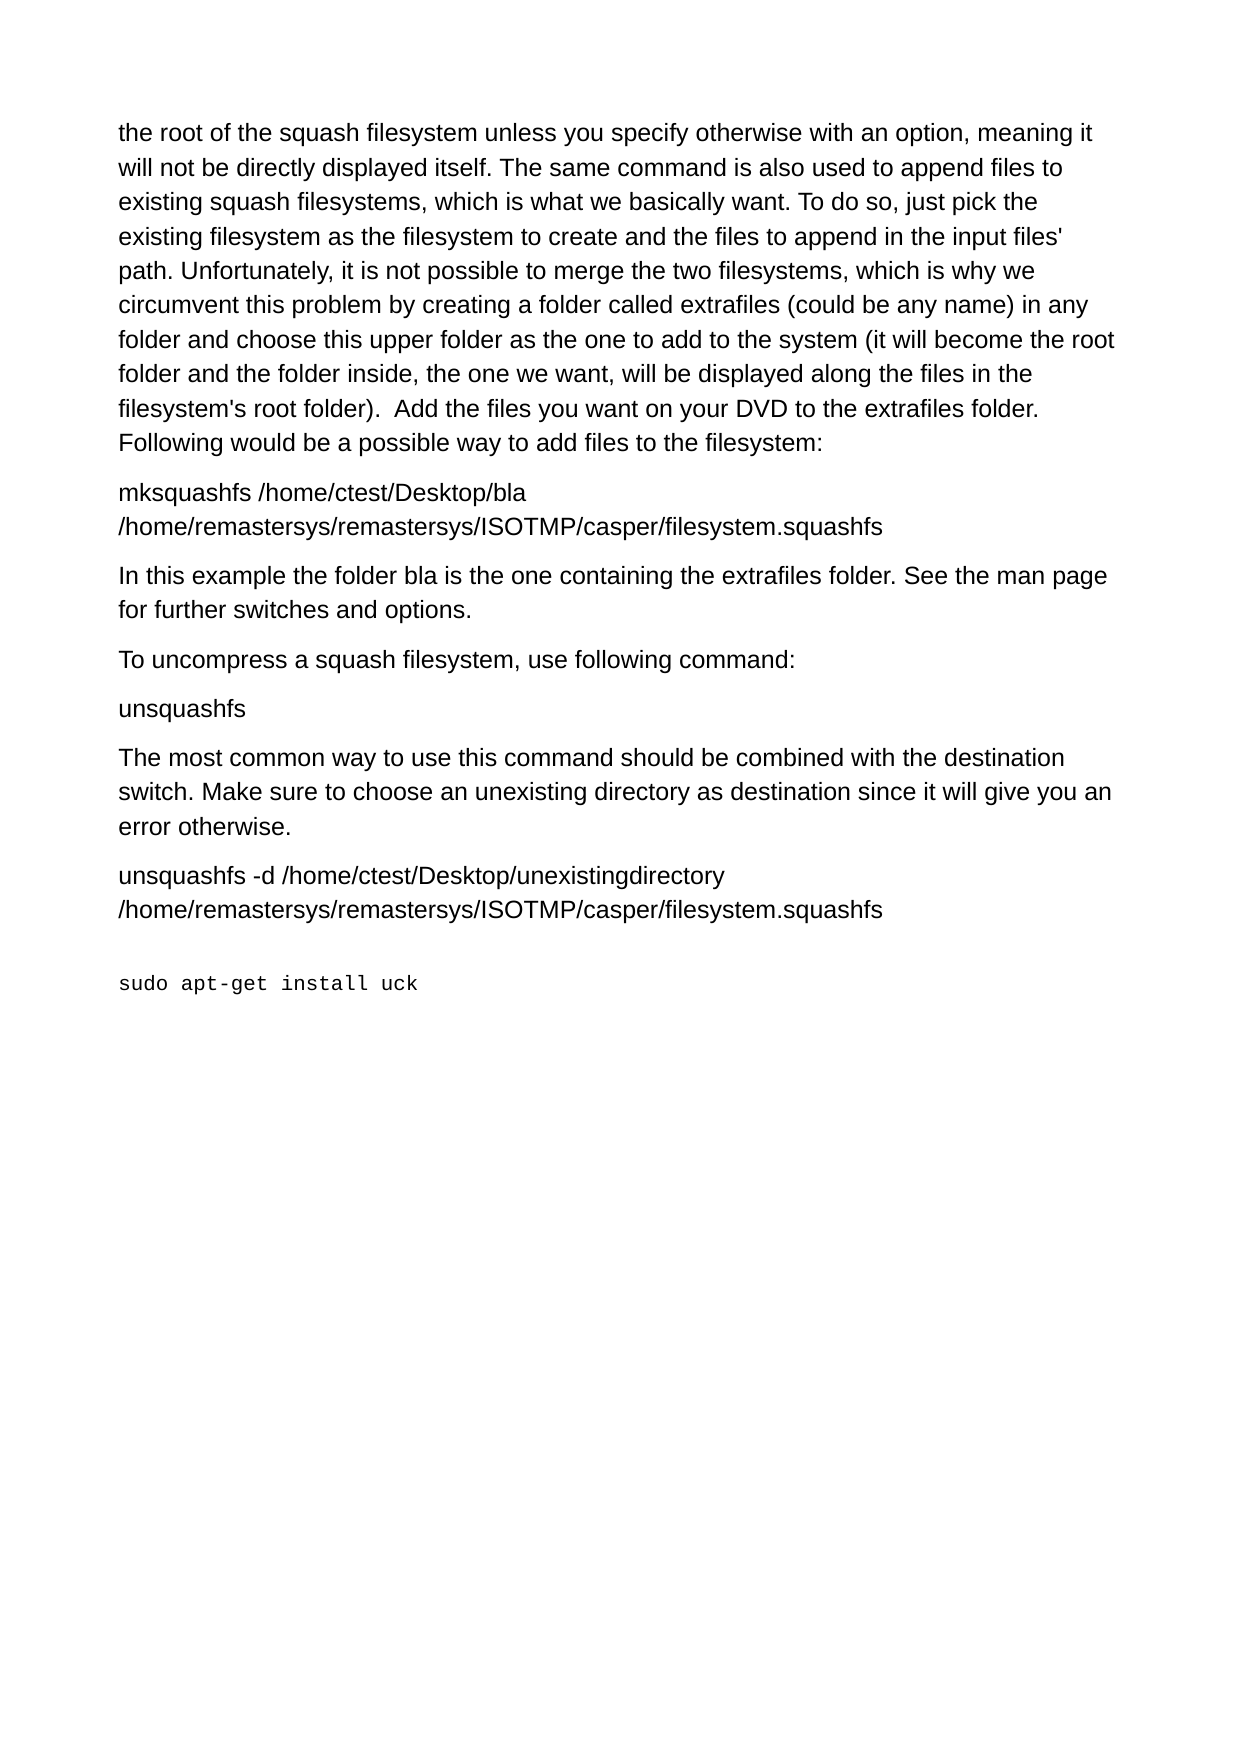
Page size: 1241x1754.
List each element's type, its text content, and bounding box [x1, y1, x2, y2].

text In this example the folder bla is the one containing the extrafiles folder. See the man page for further switches and options. [118, 561, 1122, 624]
text mksquashfs /home/ctest/Desktop/bla /home/remastersys/remastersys/ISOTMP/casper/filesystem.squashfs [118, 477, 1122, 541]
text sudo apt-get install uck [118, 973, 1122, 997]
text unsquashfs [118, 694, 1122, 722]
text To uncompress a squash filesystem, use following command: [118, 644, 1122, 673]
text unsquashfs -d /home/ctest/Desktop/unexistingdirectory /home/remastersys/remastersys/ISOTMP/casper/filesystem.squashfs [118, 861, 1122, 924]
text the root of the squash filesystem unless you specify otherwise with an option, meaning it will not be directly displayed itself. The same command is also used to append files to existing squash filesystems, which is what we basically want. To do so, just pick the existing filesystem as the filesystem to create and the files to append in the input files' path. Unfortunately, it is not possible to merge the two filesystems, which is why we circumvent this problem by creating a folder called extrafiles (could be any name) in any folder and choose this upper folder as the one to add to the system (it will become the root folder and the folder inside, the one we want, will be displayed along the files in the filesystem's root folder). Add the files you want on your DVD to the extrafiles folder. Following would be a possible way to add files to the filesystem: [118, 118, 1122, 457]
text The most common way to use this command should be combined with the destination switch. Make sure to choose an unexisting directory as destination since it will give you an error otherwise. [118, 743, 1122, 840]
